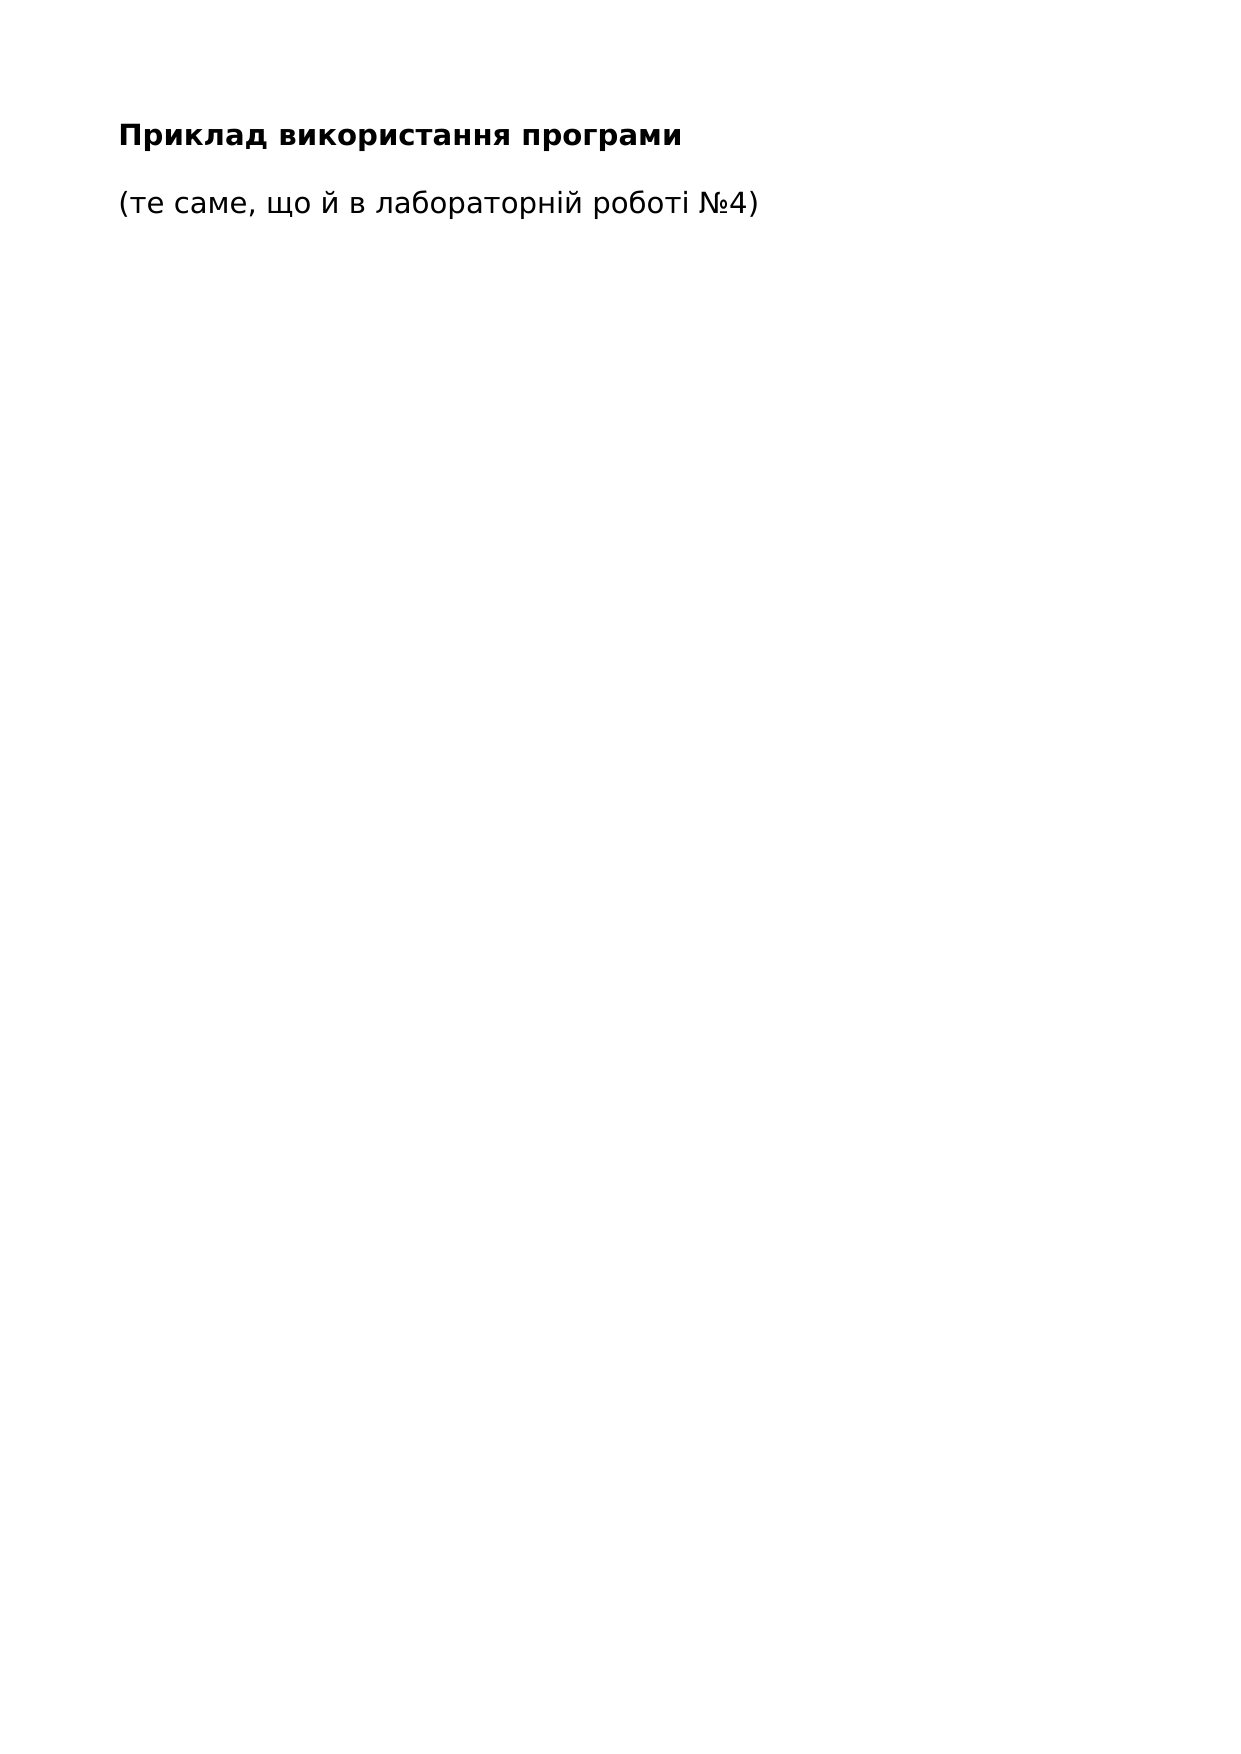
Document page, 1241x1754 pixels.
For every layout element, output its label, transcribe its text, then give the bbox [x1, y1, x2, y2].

text (те саме, що й в лабораторній роботі №4) [118, 186, 1122, 220]
text Приклад використання програми [118, 118, 1122, 152]
